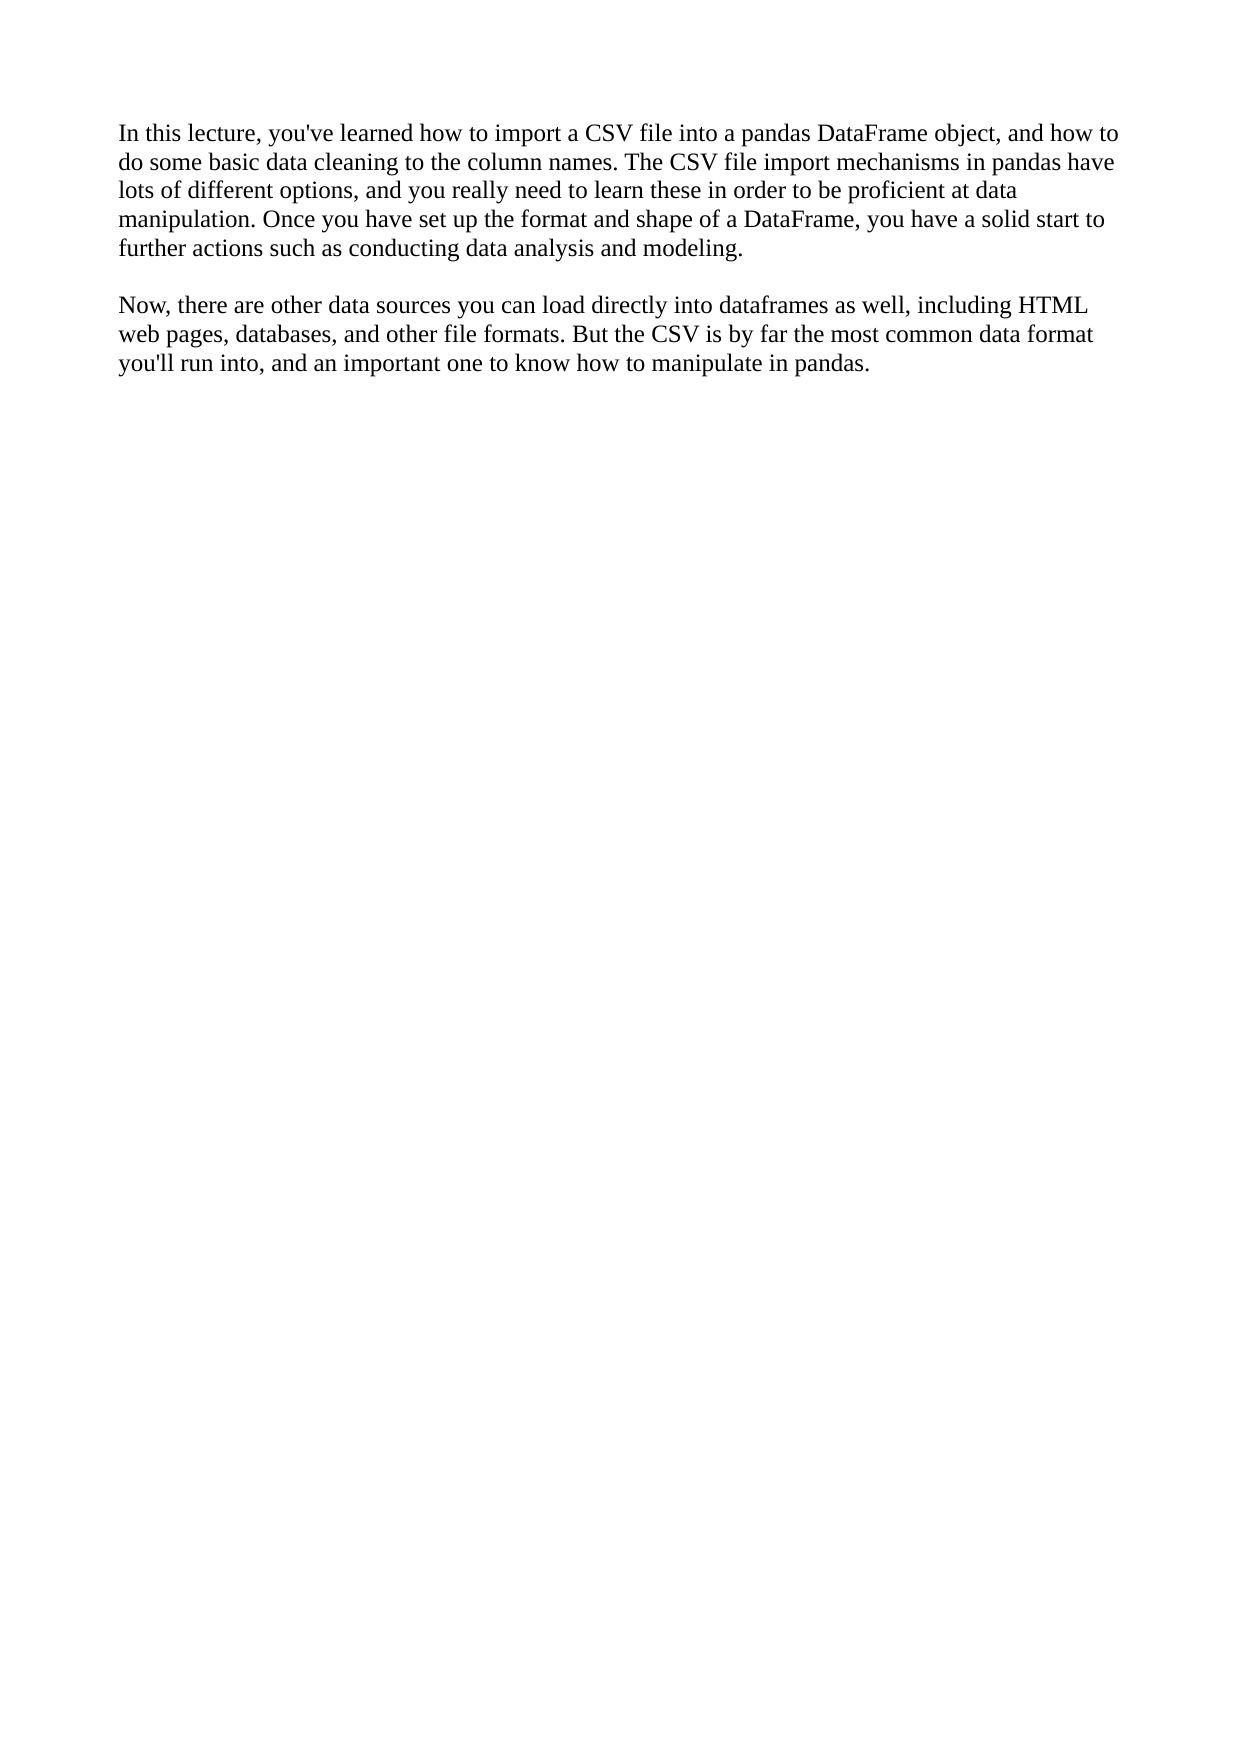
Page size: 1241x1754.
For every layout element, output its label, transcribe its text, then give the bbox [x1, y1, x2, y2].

text Now, there are other data sources you can load directly into dataframes as well, including HTML web pages, databases, and other file formats. But the CSV is by far the most common data format you'll run into, and an important one to know how to manipulate in pandas. [118, 291, 1122, 377]
text In this lecture, you've learned how to import a CSV file into a pandas DataFrame object, and how to do some basic data cleaning to the column names. The CSV file import mechanisms in pandas have lots of different options, and you really need to learn these in order to be proficient at data manipulation. Once you have set up the format and shape of a DataFrame, you have a solid start to further actions such as conducting data analysis and modeling. [118, 118, 1122, 262]
